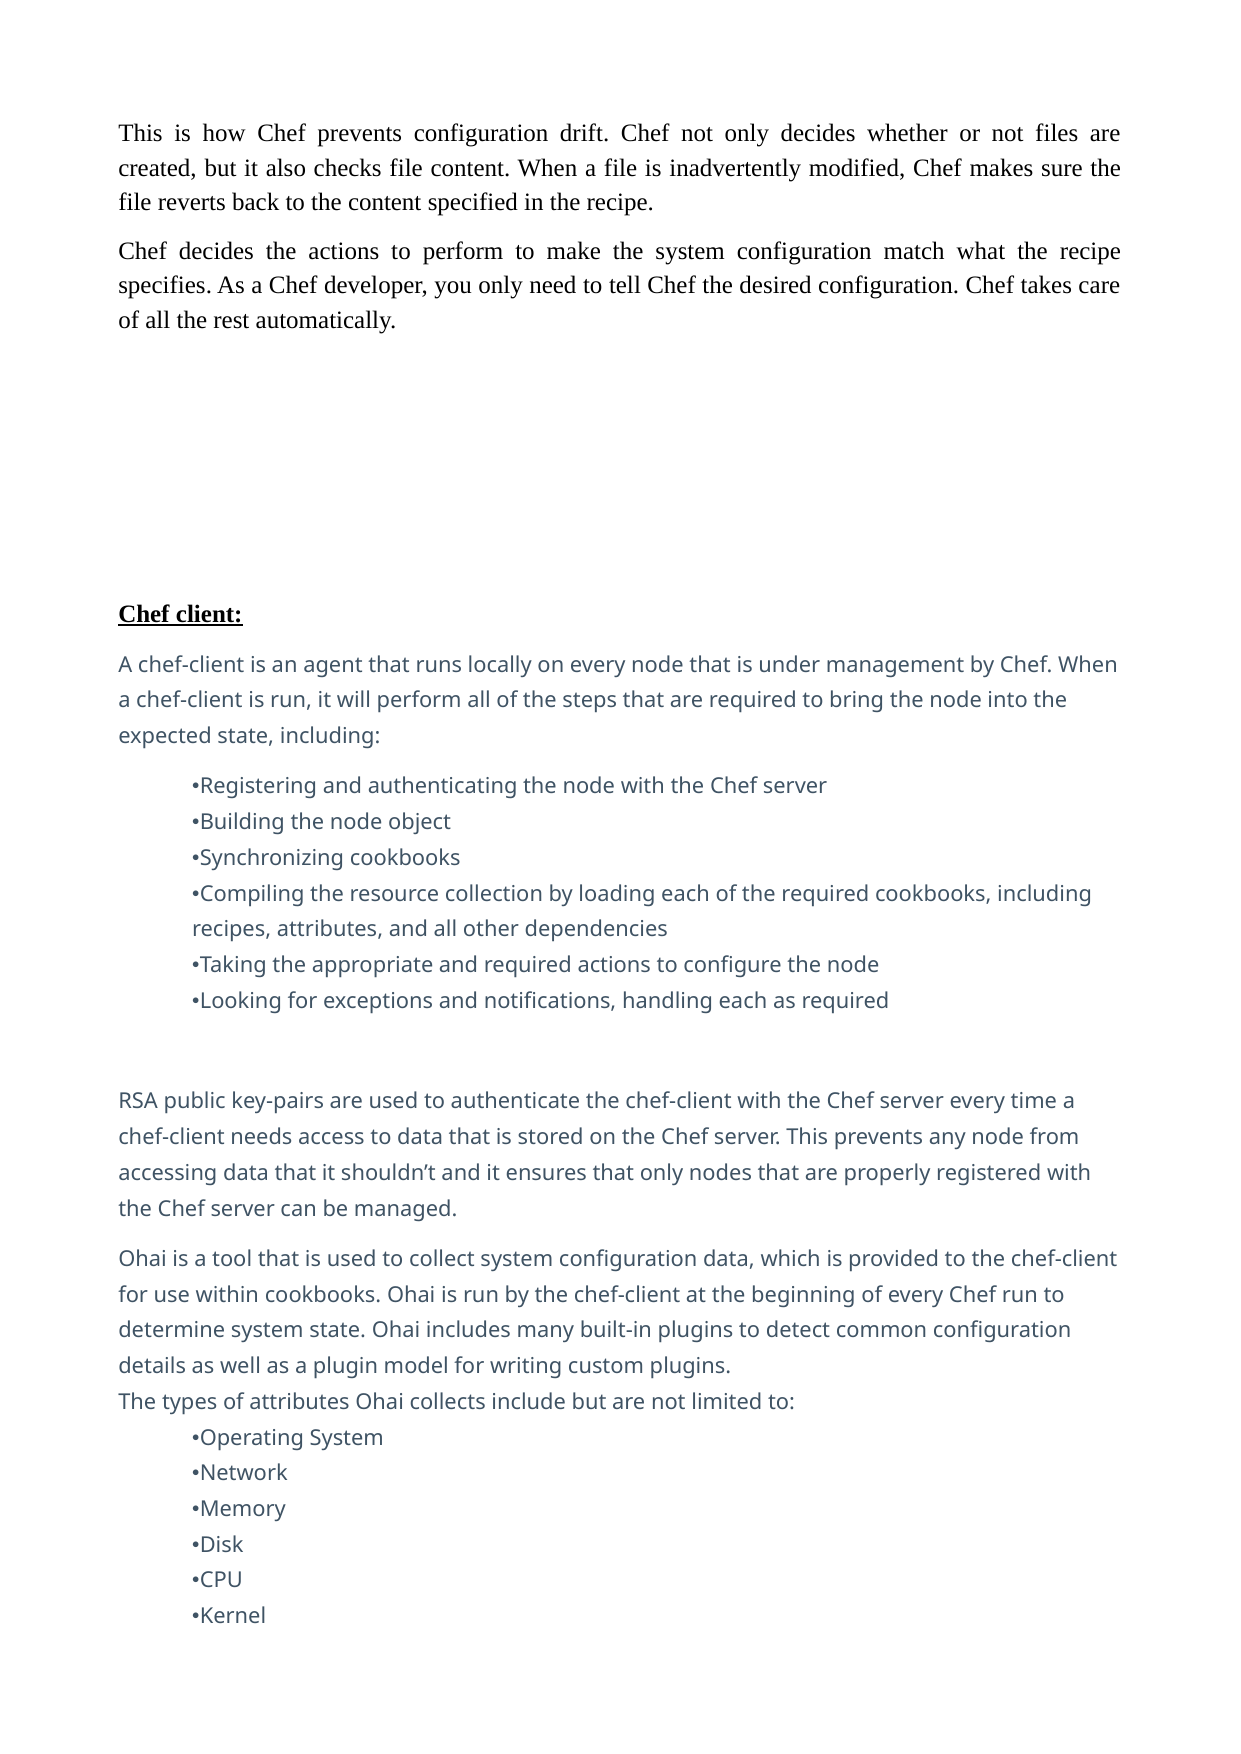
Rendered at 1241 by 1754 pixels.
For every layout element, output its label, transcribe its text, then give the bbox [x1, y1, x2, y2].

text This is how Chef prevents configuration drift. Chef not only decides whether or not files are created, but it also checks file content. When a file is inadvertently modified, Chef makes sure the file reverts back to the content specified in the recipe. [118, 118, 1122, 216]
list Memory [118, 1493, 1122, 1523]
list Registering and authenticating the node with the Chef server [118, 770, 1122, 800]
text Chef decides the actions to perform to make the system configuration match what the recipe specifies. As a Chef developer, you only need to tell Chef the desired configuration. Chef takes care of all the rest automatically. [118, 236, 1122, 334]
list Looking for exceptions and notifications, handling each as required [118, 985, 1122, 1014]
list Disk [118, 1529, 1122, 1558]
list Network [118, 1457, 1122, 1487]
list Compiling the resource collection by loading each of the required cookbooks, including recipes, attributes, and all other dependencies [118, 877, 1122, 943]
text RSA public key-pairs are used to authenticate the chef-client with the Chef server every time a chef-client needs access to data that is stored on the Chef server. This prevents any node from accessing data that it shouldn’t and it ensures that only nodes that are properly registered with the Chef server can be managed. [118, 1085, 1122, 1222]
text Ohai is a tool that is used to collect system configuration data, which is provided to the chef-client for use within cookbooks. Ohai is run by the chef-client at the beginning of every Chef run to determine system state. Ohai includes many built-in plugins to detect common configuration details as well as a plugin model for writing custom plugins. [118, 1243, 1122, 1380]
text A chef-client is an agent that runs locally on every node that is under management by Chef. When a chef-client is run, it will perform all of the steps that are required to bring the node into the expected state, including: [118, 648, 1122, 750]
list CPU [118, 1564, 1122, 1594]
text The types of attributes Ohai collects include but are not limited to: [118, 1386, 1122, 1416]
list Building the node object [118, 806, 1122, 836]
list Kernel [118, 1600, 1122, 1630]
list Taking the appropriate and required actions to configure the node [118, 949, 1122, 979]
text Chef client: [118, 599, 1122, 628]
list Synchronizing cookbooks [118, 842, 1122, 872]
list Operating System [118, 1421, 1122, 1451]
